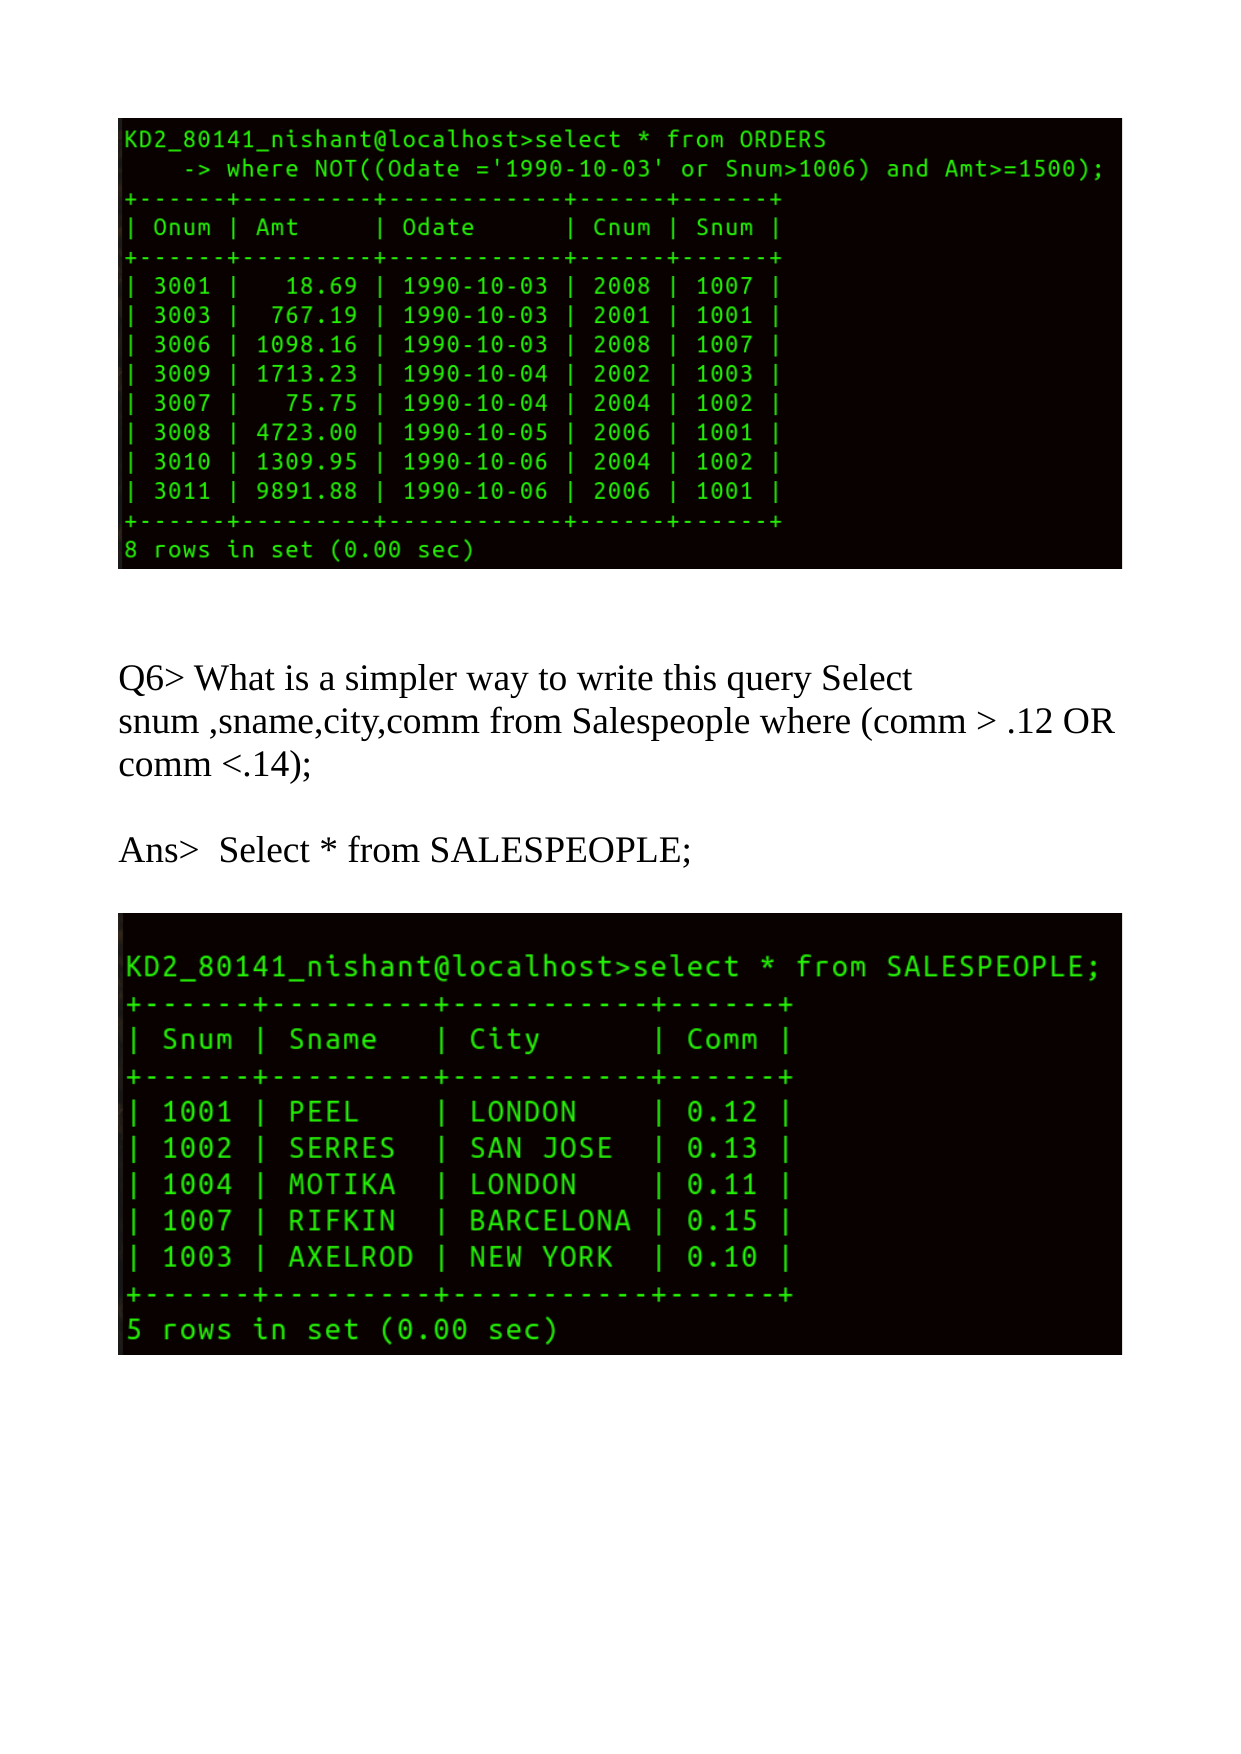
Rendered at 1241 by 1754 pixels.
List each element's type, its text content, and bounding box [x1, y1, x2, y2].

text Ans> Select * from SALESPEOPLE; [118, 828, 1122, 871]
picture [118, 913, 1123, 1355]
text Q6> What is a simpler way to write this query Select snum ,sname,city,comm from Salespeople where (comm > .12 OR comm <.14); [118, 655, 1122, 784]
picture [118, 118, 1123, 569]
